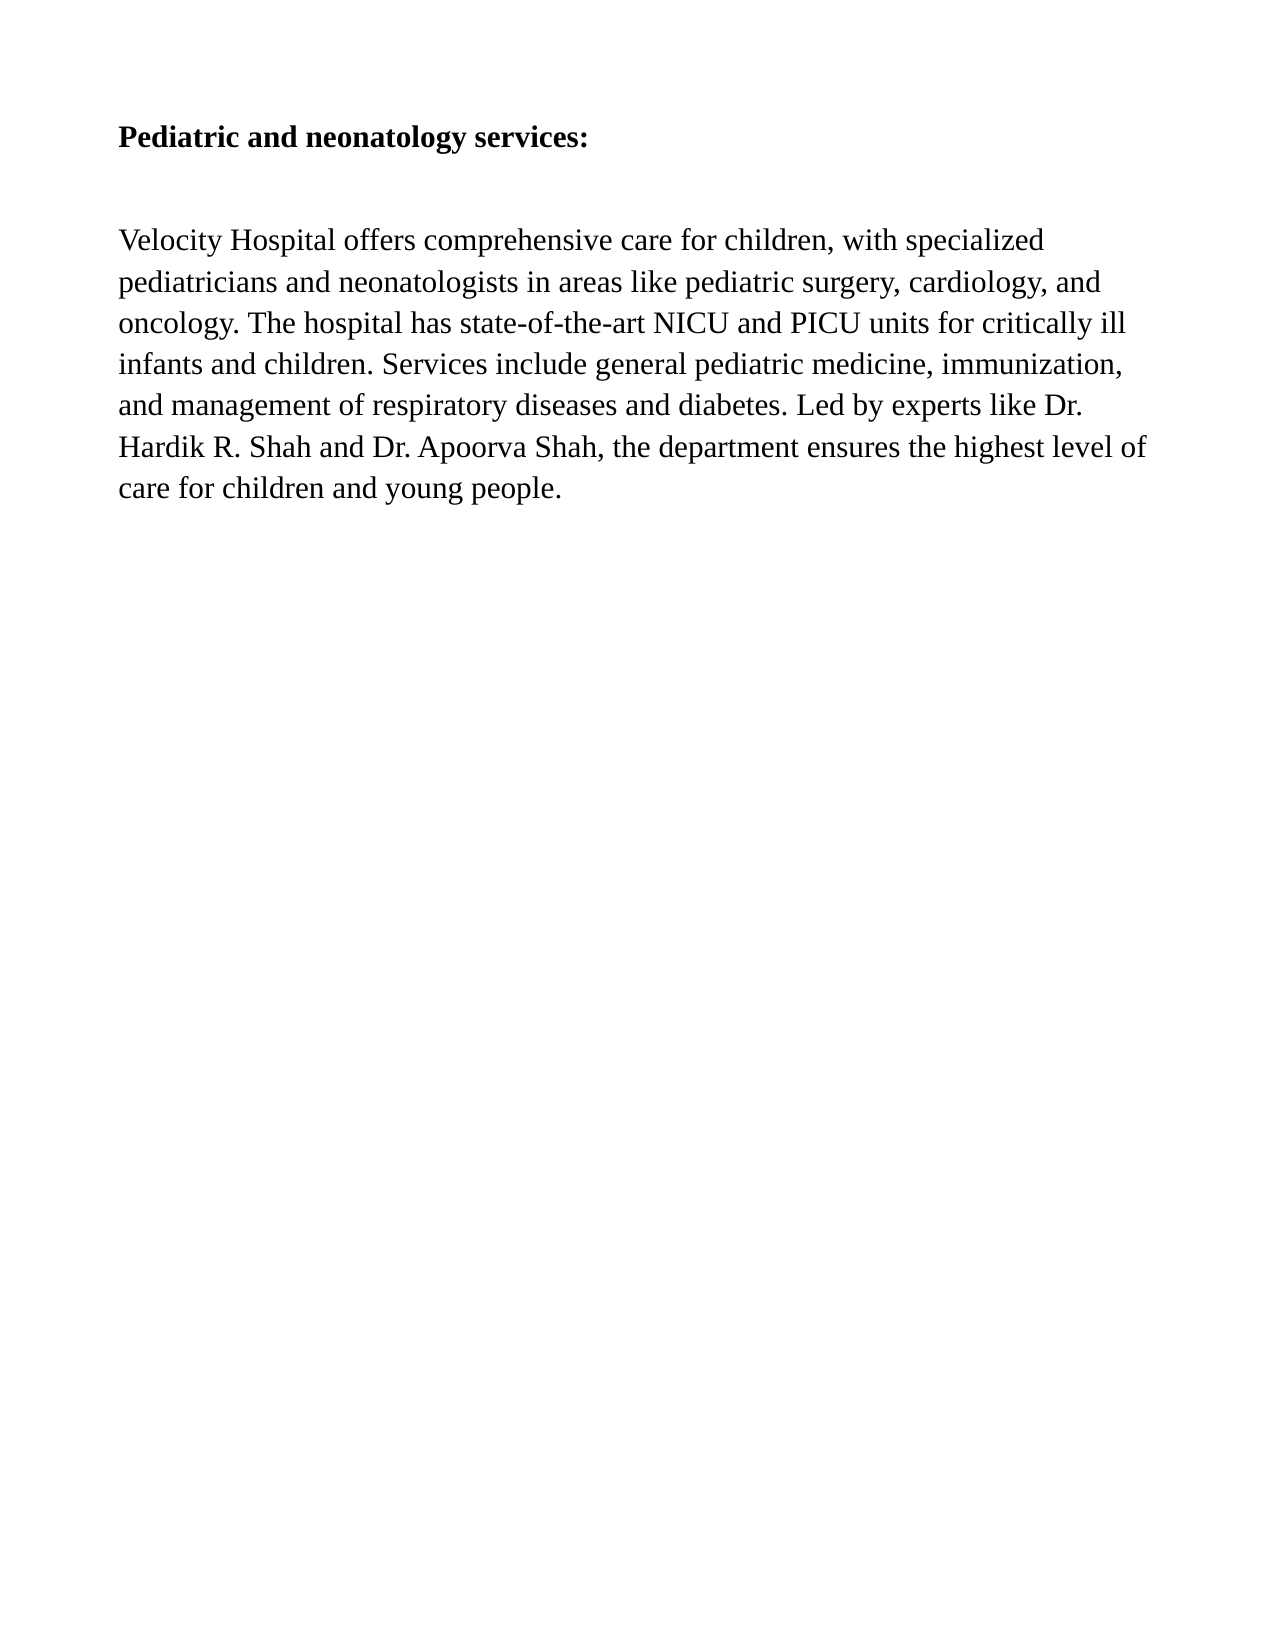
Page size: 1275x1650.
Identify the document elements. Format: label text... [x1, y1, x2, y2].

text Pediatric and neonatology services: [118, 118, 1157, 154]
text Velocity Hospital offers comprehensive care for children, with specialized pediatricians and neonatologists in areas like pediatric surgery, cardiology, and oncology. The hospital has state-of-the-art NICU and PICU units for critically ill infants and children. Services include general pediatric medicine, immunization, and management of respiratory diseases and diabetes. Led by experts like Dr. Hardik R. Shah and Dr. Apoorva Shah, the department ensures the highest level of care for children and young people. [118, 222, 1157, 505]
